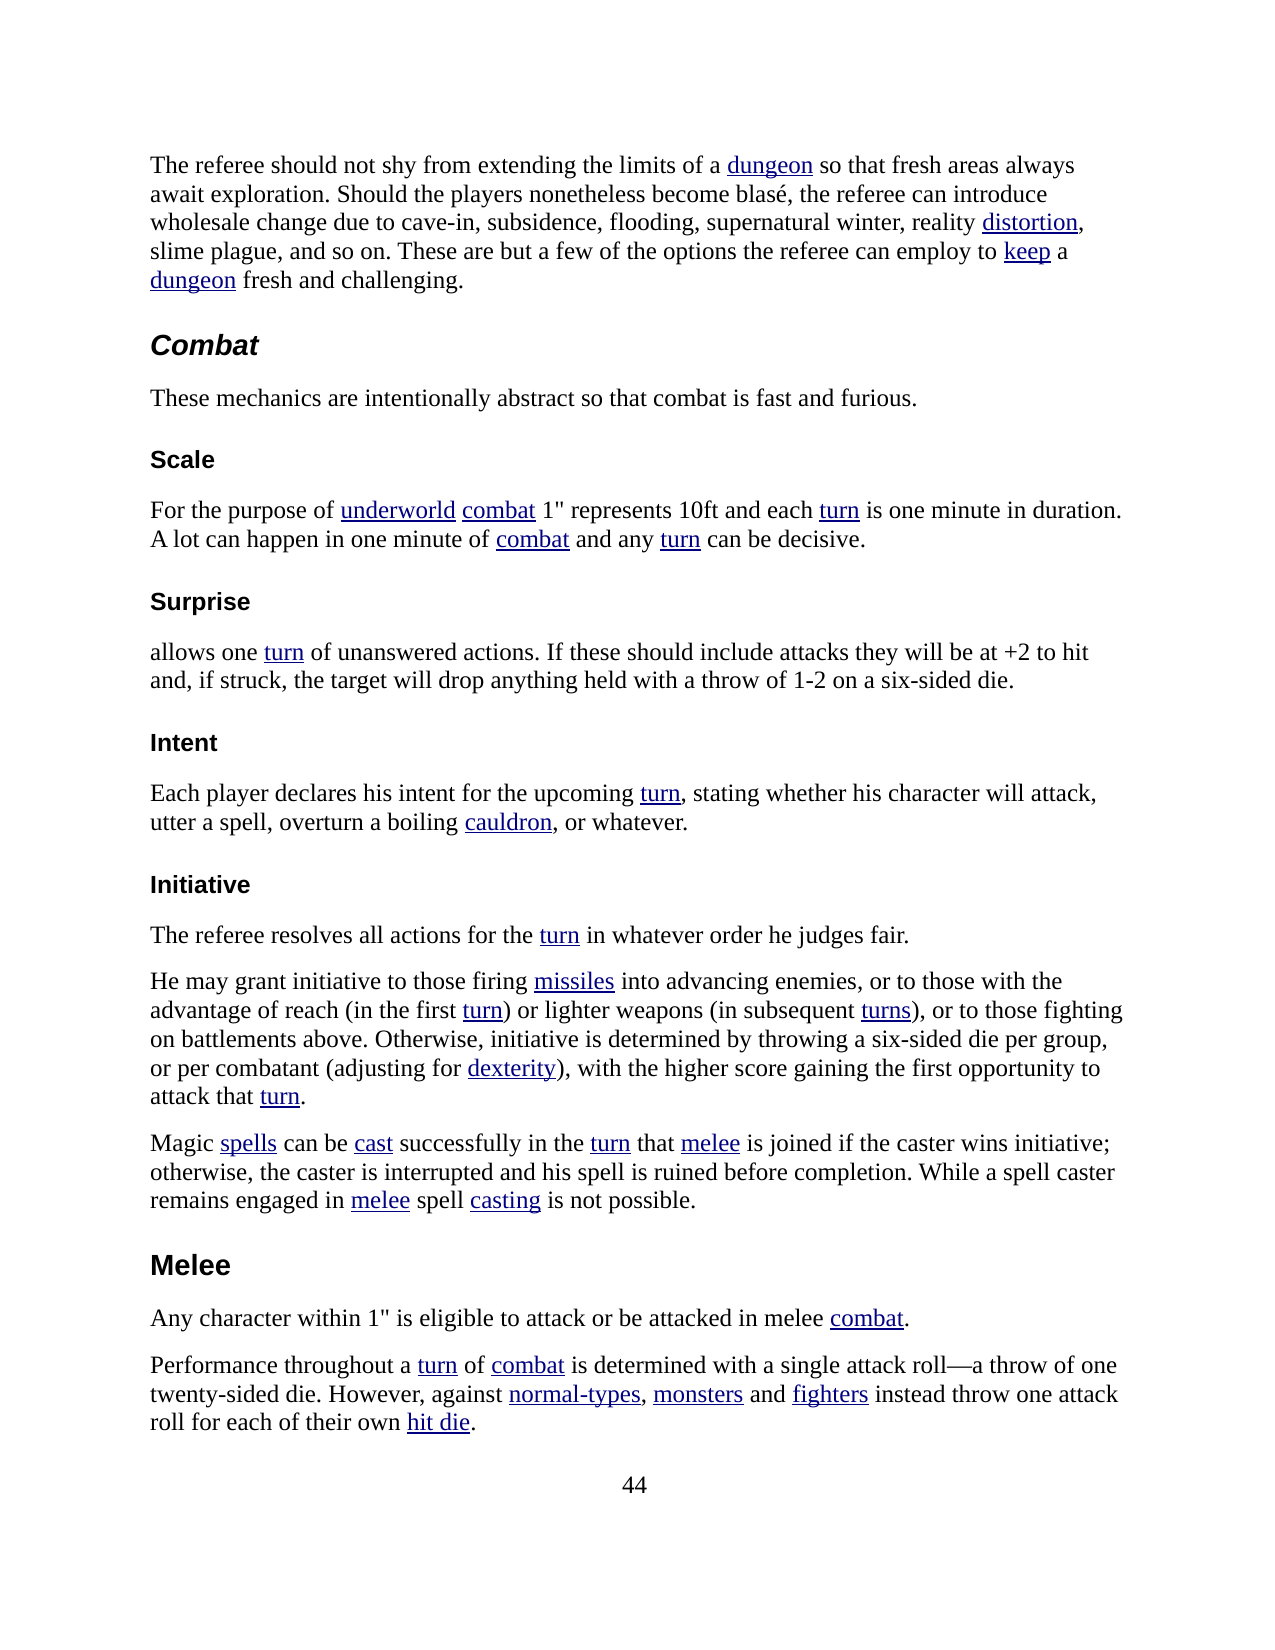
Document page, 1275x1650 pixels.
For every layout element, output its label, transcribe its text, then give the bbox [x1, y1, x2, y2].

subtitle Surprise [150, 587, 1125, 615]
text The referee should not shy from extending the limits of a dungeon so that fresh areas always await exploration. Should the players nonetheless become blasé, the referee can introduce wholesale change due to cave-in, subsidence, flooding, supernatural winter, reality distortion, slime plague, and so on. These are but a few of the options the referee can employ to keep a dungeon fresh and challenging. [150, 150, 1125, 294]
text These mechanics are intentionally abstract so that combat is fast and furious. [150, 383, 1125, 411]
text The referee resolves all actions for the turn in whatever order he judges fair. [150, 920, 1125, 948]
subtitle Combat [150, 328, 1125, 361]
subtitle Melee [150, 1248, 1125, 1282]
text Each player declares his intent for the upcoming turn, stating whether his character will attack, utter a spell, overturn a boiling cauldron, or whatever. [150, 778, 1125, 836]
subtitle Initiative [150, 870, 1125, 898]
text Any character within 1" is eligible to attack or be attacked in melee combat. [150, 1303, 1125, 1332]
subtitle Scale [150, 445, 1125, 474]
text Performance throughout a turn of combat is determined with a single attack roll—a throw of one twenty-sided die. However, against normal-types, monsters and fighters instead throw one attack roll for each of their own hit die. [150, 1350, 1125, 1436]
text allows one turn of unanswered actions. If these should include attacks they will be at +2 to hit and, if struck, the target will drop anything held with a throw of 1-2 on a six-sided die. [150, 637, 1125, 694]
text For the purpose of underworld combat 1" represents 10ft and each turn is one minute in duration. A lot can happen in one minute of combat and any turn can be decisive. [150, 495, 1125, 553]
subtitle Intent [150, 728, 1125, 757]
text He may grant initiative to those firing missiles into advancing enemies, or to those with the advantage of reach (in the first turn) or lighter weapons (in subsequent turns), or to those fighting on battlements above. Otherwise, initiative is determined by throwing a six-sided die per group, or per combatant (adjusting for dexterity), with the higher score gaining the first opportunity to attack that turn. [150, 966, 1125, 1110]
text Magic spells can be cast successfully in the turn that melee is joined if the caster wins initiative; otherwise, the caster is interrupted and his spell is ruined before completion. While a spell caster remains engaged in melee spell casting is not possible. [150, 1128, 1125, 1214]
